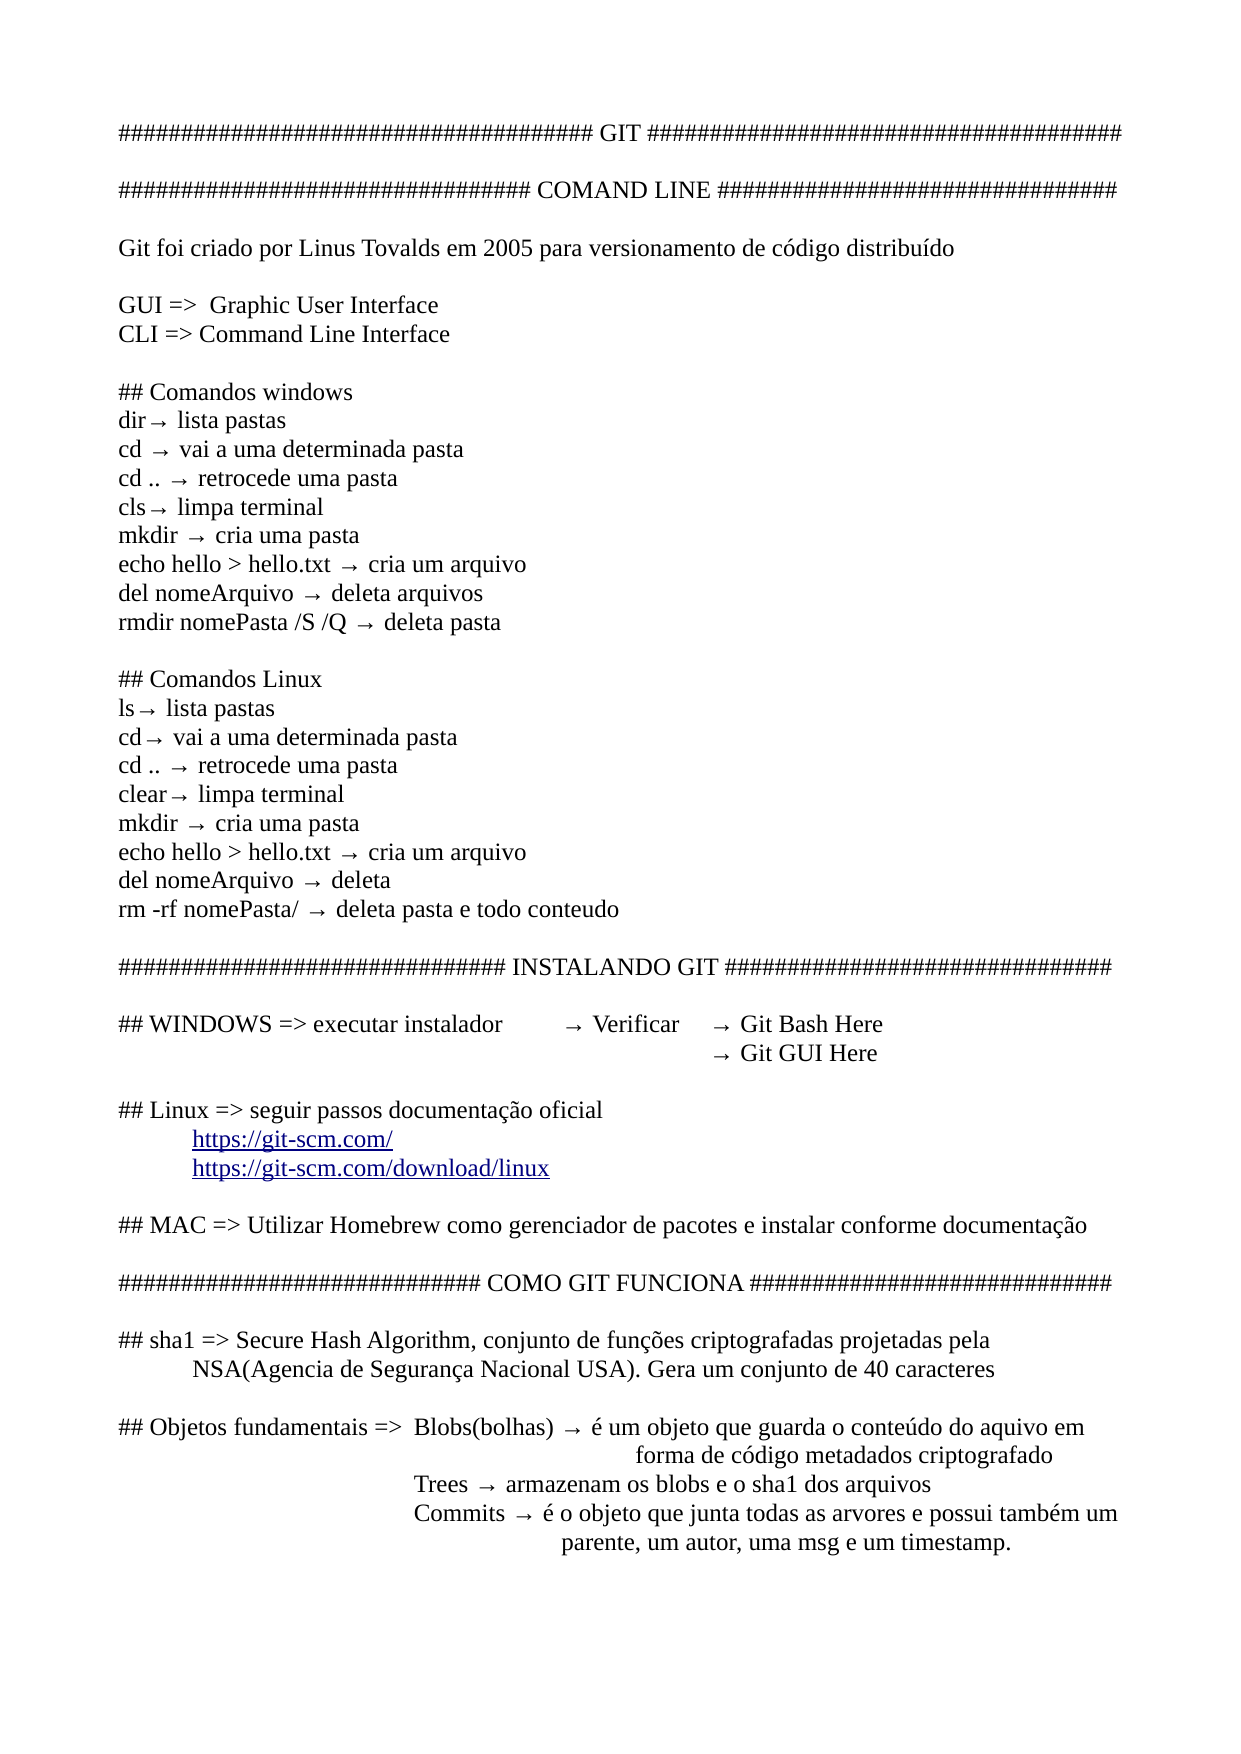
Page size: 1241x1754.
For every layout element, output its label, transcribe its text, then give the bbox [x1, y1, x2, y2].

text https://git-scm.com/ [118, 1124, 1122, 1153]
text ## Comandos windows [118, 377, 1122, 406]
text CLI => Command Line Interface [118, 319, 1122, 348]
text ## WINDOWS => executar instalador → Verificar → Git Bash Here [118, 1009, 1122, 1038]
text ############################### INSTALANDO GIT ############################### [118, 952, 1122, 981]
text mkdir → cria uma pasta [118, 808, 1122, 837]
text del nomeArquivo → deleta [118, 866, 1122, 894]
text rm -rf nomePasta/ → deleta pasta e todo conteudo [118, 894, 1122, 923]
text ###################################### GIT ###################################### [118, 118, 1122, 147]
text cls→ limpa terminal [118, 492, 1122, 521]
text ## MAC => Utilizar Homebrew como gerenciador de pacotes e instalar conforme documentação [118, 1211, 1122, 1239]
text Commits → é o objeto que junta todas as arvores e possui também um parente, um autor, uma msg e um timestamp. [118, 1498, 1122, 1556]
text ################################# COMAND LINE ################################ [118, 176, 1122, 204]
text echo hello > hello.txt → cria um arquivo [118, 837, 1122, 866]
text mkdir → cria uma pasta [118, 521, 1122, 549]
text ls→ lista pastas [118, 693, 1122, 722]
text dir→ lista pastas [118, 406, 1122, 434]
text ############################# COMO GIT FUNCIONA ############################# [118, 1268, 1122, 1297]
text cd .. → retrocede uma pasta [118, 751, 1122, 779]
text ## Linux => seguir passos documentação oficial [118, 1096, 1122, 1124]
text clear→ limpa terminal [118, 779, 1122, 808]
text ## Comandos Linux [118, 664, 1122, 693]
text Git foi criado por Linus Tovalds em 2005 para versionamento de código distribuído [118, 233, 1122, 262]
text https://git-scm.com/download/linux [118, 1153, 1122, 1182]
text GUI => Graphic User Interface [118, 291, 1122, 319]
text Trees → armazenam os blobs e o sha1 dos arquivos [118, 1469, 1122, 1498]
text ## Objetos fundamentais => Blobs(bolhas) → é um objeto que guarda o conteúdo do aquivo em forma de código metadados criptografado [118, 1412, 1122, 1469]
text cd → vai a uma determinada pasta [118, 434, 1122, 463]
text → Git GUI Here [118, 1038, 1122, 1067]
text del nomeArquivo → deleta arquivos [118, 578, 1122, 607]
text rmdir nomePasta /S /Q → deleta pasta [118, 607, 1122, 636]
text cd .. → retrocede uma pasta [118, 463, 1122, 492]
text echo hello > hello.txt → cria um arquivo [118, 549, 1122, 578]
text cd→ vai a uma determinada pasta [118, 722, 1122, 751]
text ## sha1 => Secure Hash Algorithm, conjunto de funções criptografadas projetadas pela NSA(Agencia de Segurança Nacional USA). Gera um conjunto de 40 caracteres [118, 1326, 1122, 1383]
